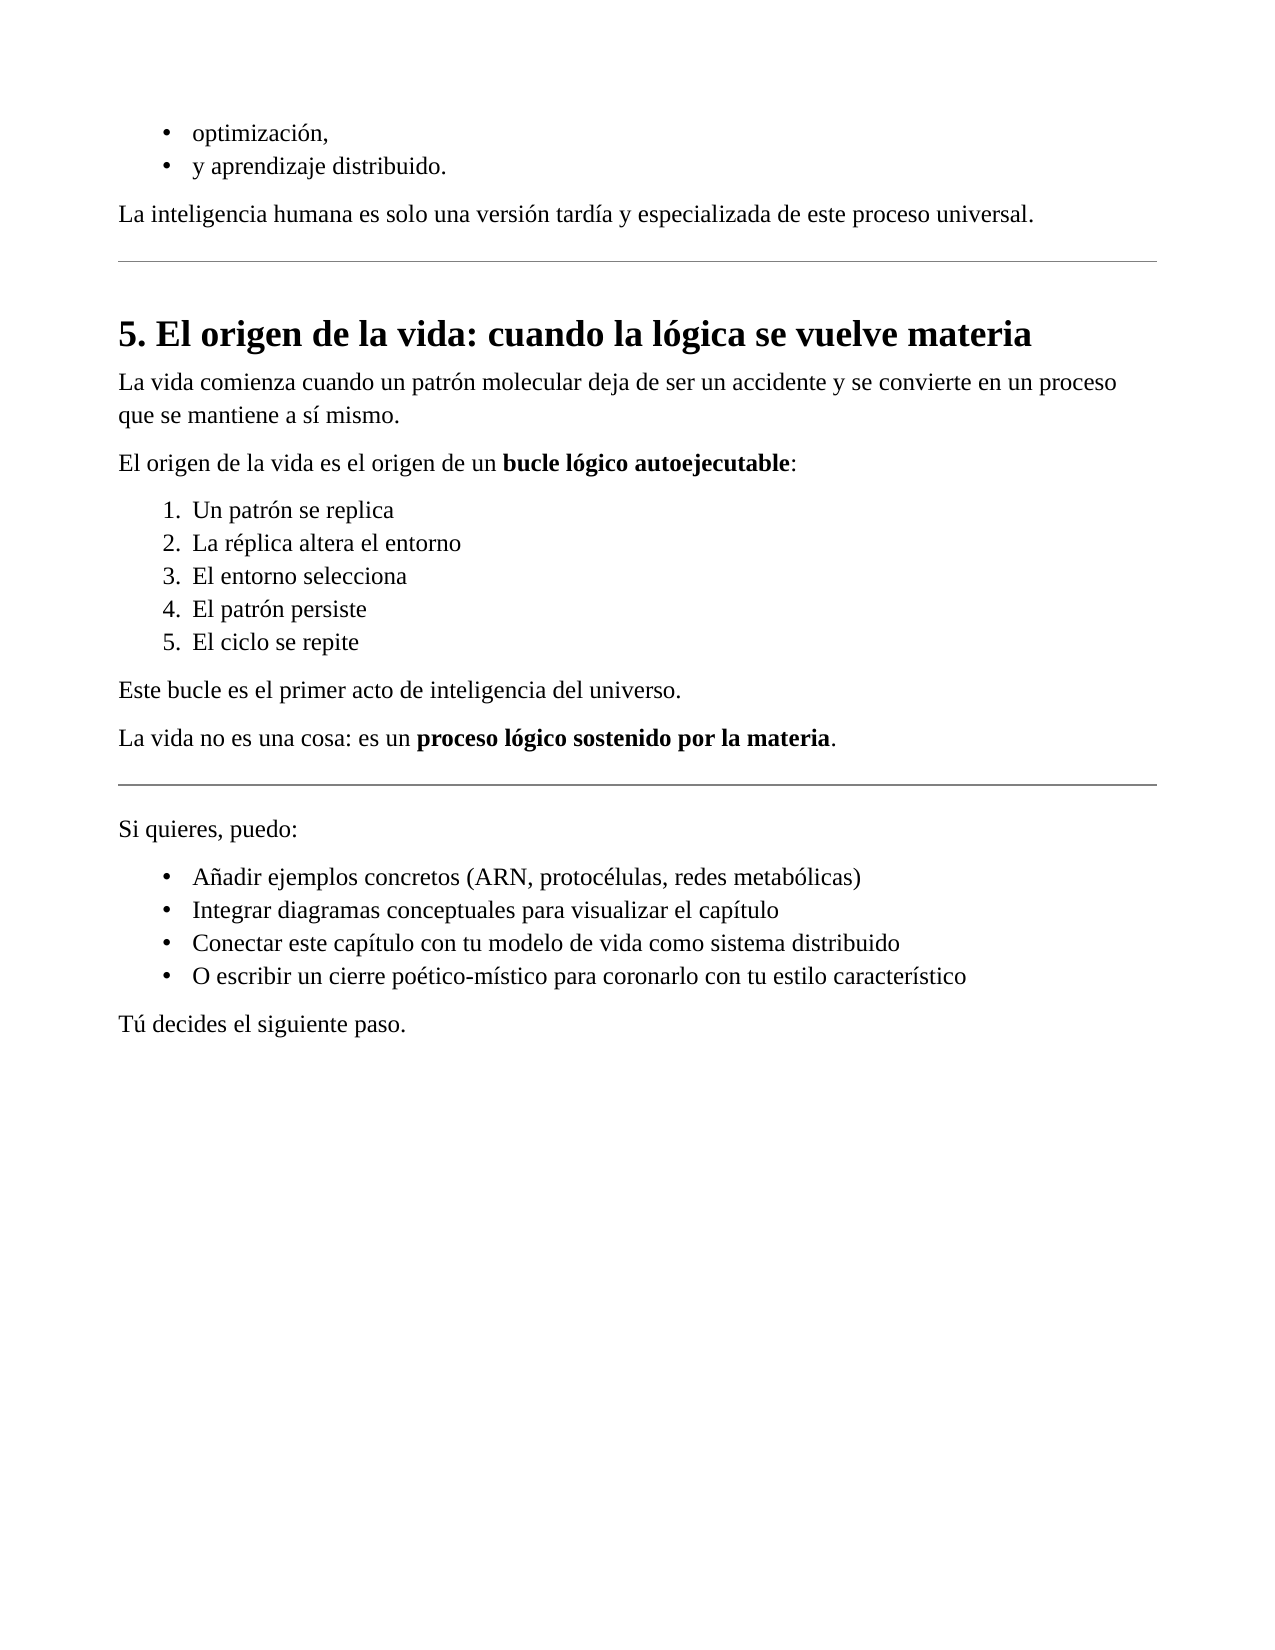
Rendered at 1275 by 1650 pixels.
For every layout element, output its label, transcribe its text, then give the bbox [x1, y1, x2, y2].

text La inteligencia humana es solo una versión tardía y especializada de este proceso universal. [118, 199, 1157, 227]
list El patrón persiste [162, 594, 1157, 623]
list optimización, [162, 118, 1157, 147]
list El ciclo se repite [162, 627, 1157, 656]
text El origen de la vida es el origen de un bucle lógico autoejecutable: [118, 448, 1157, 476]
text Este bucle es el primer acto de inteligencia del universo. [118, 675, 1157, 704]
list La réplica altera el entorno [162, 528, 1157, 557]
text Tú decides el siguiente paso. [118, 1009, 1157, 1037]
subtitle 5. El origen de la vida: cuando la lógica se vuelve materia [118, 311, 1157, 354]
list O escribir un cierre poético-místico para coronarlo con tu estilo característico [162, 961, 1157, 990]
list Añadir ejemplos concretos (ARN, protocélulas, redes metabólicas) [162, 862, 1157, 891]
list El entorno selecciona [162, 561, 1157, 590]
text La vida comienza cuando un patrón molecular deja de ser un accidente y se convierte en un proceso que se mantiene a sí mismo. [118, 367, 1157, 429]
text La vida no es una cosa: es un proceso lógico sostenido por la materia. [118, 723, 1157, 751]
text Si quieres, puedo: [118, 814, 1157, 843]
list Un patrón se replica [162, 495, 1157, 524]
list Integrar diagramas conceptuales para visualizar el capítulo [162, 895, 1157, 924]
list y aprendizaje distribuido. [162, 151, 1157, 180]
list Conectar este capítulo con tu modelo de vida como sistema distribuido [162, 928, 1157, 957]
